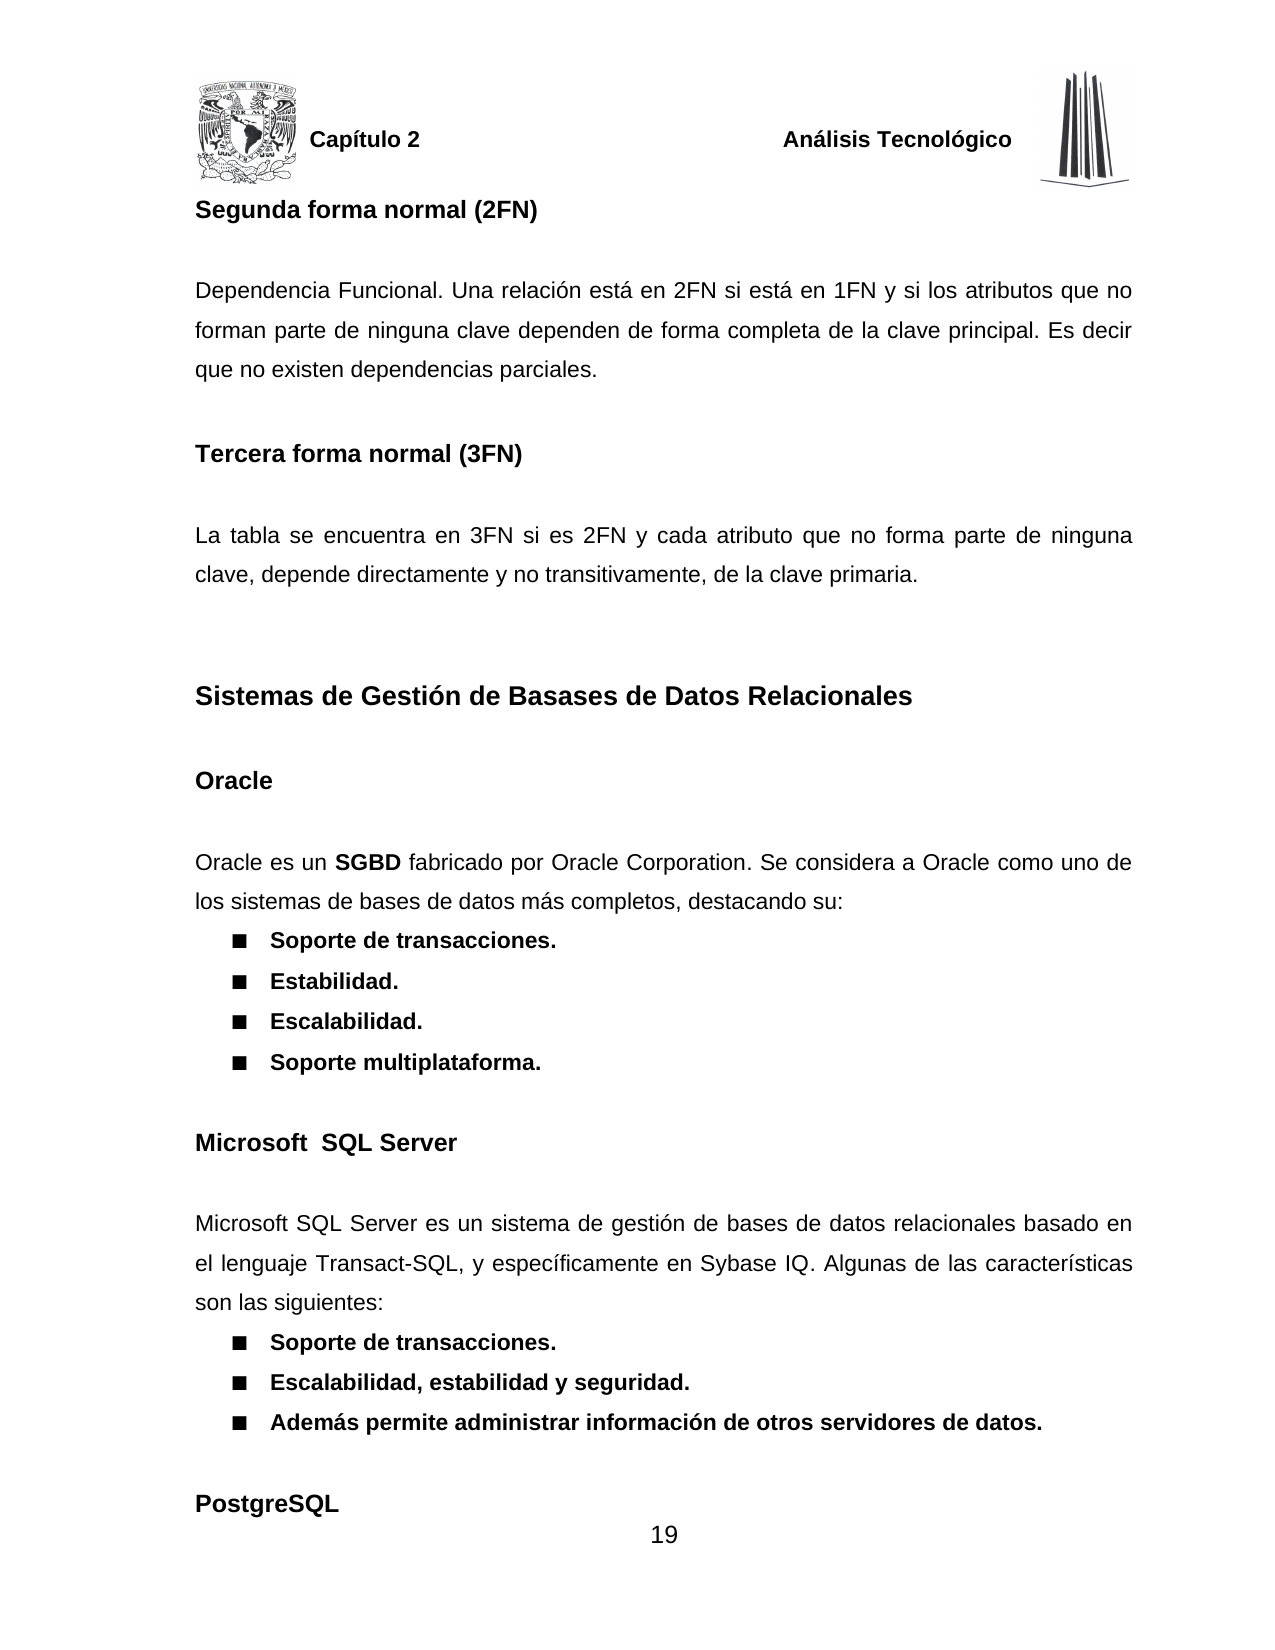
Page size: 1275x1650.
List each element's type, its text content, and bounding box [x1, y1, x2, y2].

list Soporte multiplataforma. [232, 1048, 1133, 1075]
text Tercera forma normal (3FN) [195, 439, 1133, 468]
list Soporte de transacciones. [232, 927, 1133, 954]
text Dependencia Funcional. Una relación está en 2FN si está en 1FN y si los atributos que no forman parte de ninguna clave dependen de forma completa de la clave principal. Es decir que no existen dependencias parciales. [195, 277, 1133, 383]
list Soporte de transacciones. [232, 1329, 1133, 1356]
picture [1034, 65, 1136, 193]
list Escalabilidad, estabilidad y seguridad. [232, 1369, 1133, 1396]
text PostgreSQL [195, 1489, 1133, 1518]
text Sistemas de Gestión de Basases de Datos Relacionales [195, 679, 1133, 711]
list La tabla se encuentra en 3FN si es 2FN y cada atributo que no forma parte de ninguna clave, depende directamente y no transitivamente, de la clave primaria. [195, 522, 1133, 587]
list Estabilidad. [232, 968, 1133, 995]
list Además permite administrar información de otros servidores de datos. [232, 1409, 1133, 1436]
text Microsoft SQL Server es un sistema de gestión de bases de datos relacionales basado en el lenguaje Transact-SQL, y específicamente en Sybase IQ. Algunas de las características son las siguientes: [195, 1210, 1133, 1316]
list Escalabilidad. [232, 1008, 1133, 1035]
text Segunda forma normal (2FN) [195, 195, 1133, 224]
text Microsoft SQL Server [195, 1128, 1133, 1156]
text Oracle es un SGBD fabricado por Oracle Corporation. Se considera a Oracle como uno de los sistemas de bases de datos más completos, destacando su: [195, 848, 1133, 914]
text Oracle [195, 766, 1133, 795]
